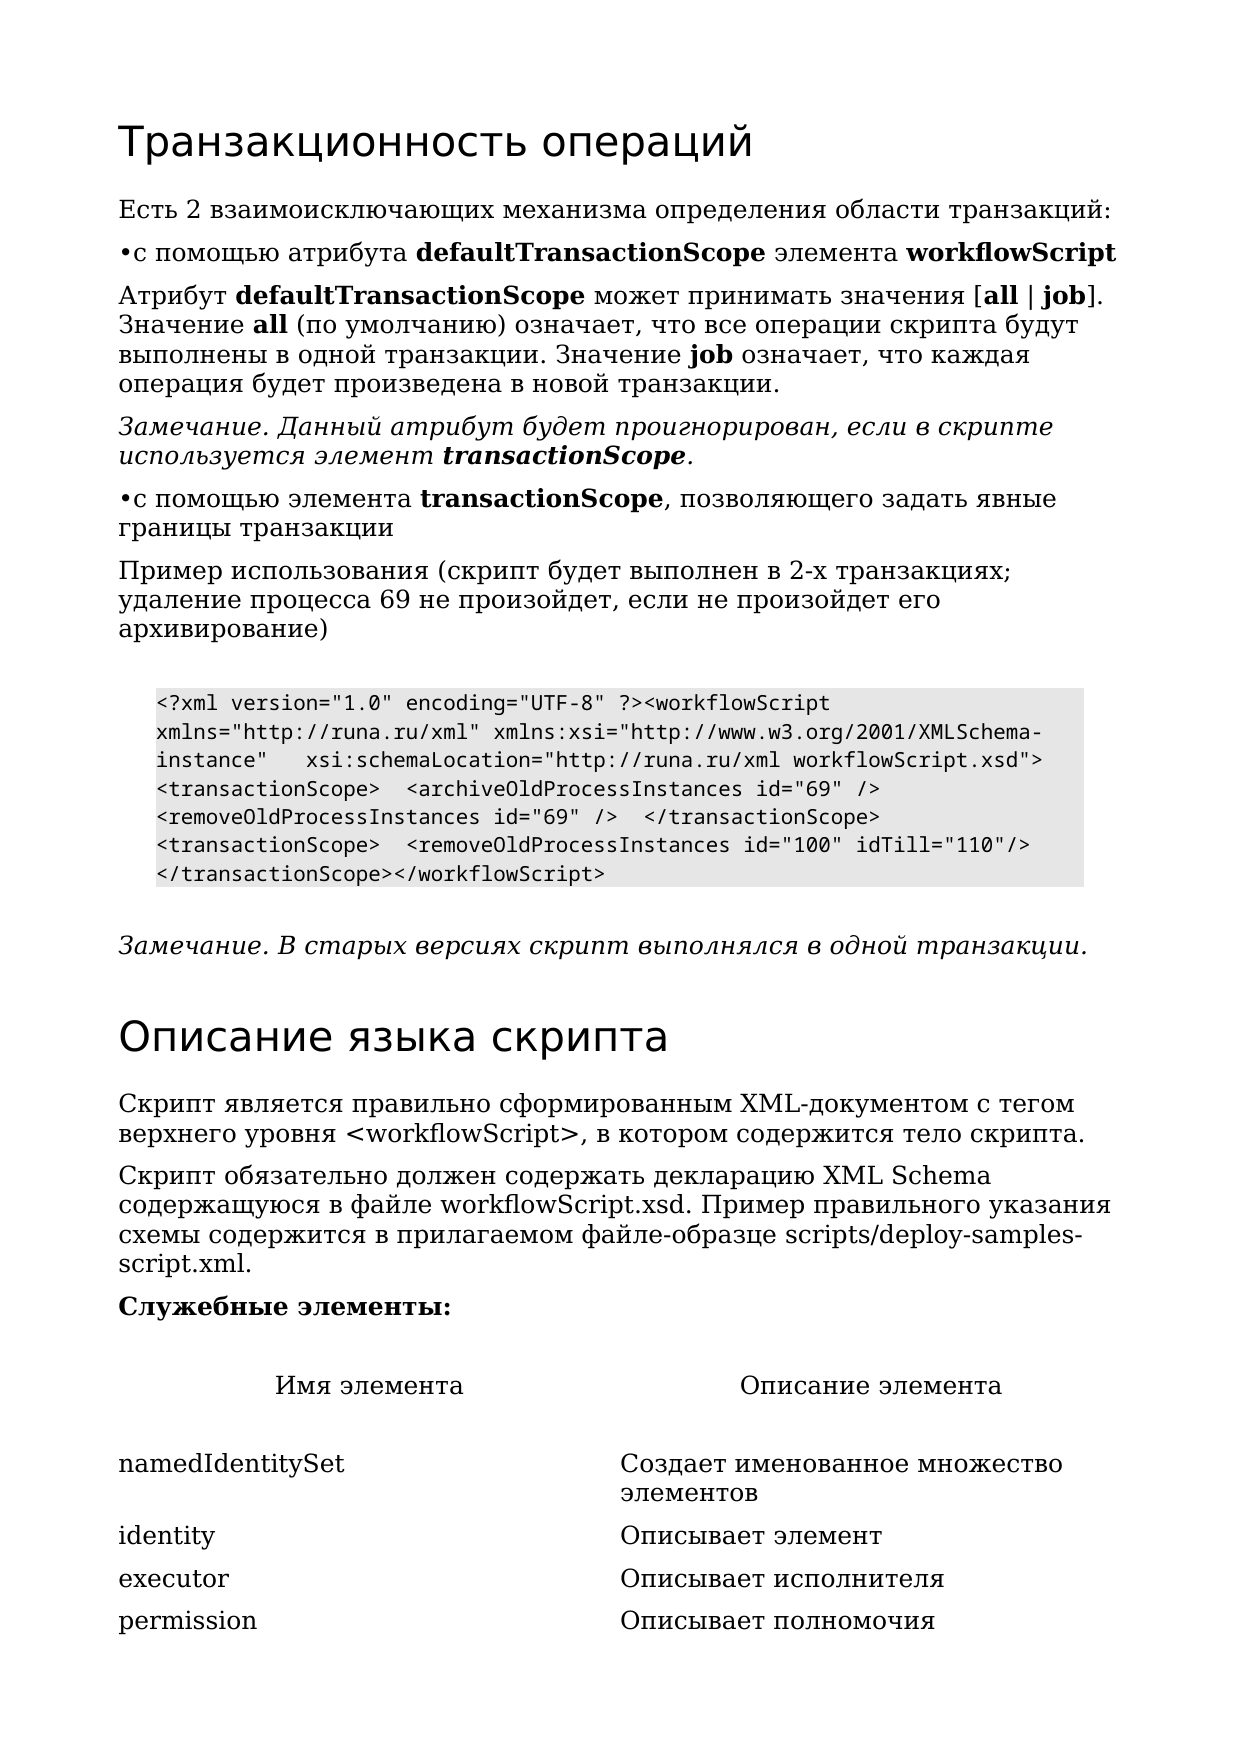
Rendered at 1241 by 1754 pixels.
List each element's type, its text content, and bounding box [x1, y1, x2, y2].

text Пример использования (скрипт будет выполнен в 2-х транзакциях; удаление процесса 69 не произойдет, если не произойдет его архивирование) [118, 556, 1122, 643]
table_cell Описывает исполнителя [620, 1558, 1122, 1601]
subtitle Транзакционность операций [118, 118, 1122, 167]
table_cell identity [118, 1515, 620, 1558]
subtitle Описание языка скрипта [118, 1013, 1122, 1061]
table_cell permission [118, 1601, 620, 1636]
text Атрибут defaultTransactionScope может принимать значения [all | job]. Значение all (по умолчанию) означает, что все операции скрипта будут выполнены в одной транзакции. Значение job означает, что каждая операция будет произведена в новой транзакции. [118, 281, 1122, 398]
text Замечание. В старых версиях скрипт выполнялся в одной транзакции. [118, 931, 1122, 960]
text <?xml version="1.0" encoding="UTF-8" ?><workflowScript xmlns="http://runa.ru/xml" xmlns:xsi="http://www.w3.org/2001/XMLSchema-instance" xsi:schemaLocation="http://runa.ru/xml workflowScript.xsd"> <transactionScope> <archiveOldProcessInstances id="69" /> <removeOldProcessInstances id="69" /> </transactionScope> <transactionScope> <removeOldProcessInstances id="100" idTill="110"/> </transactionScope></workflowScript> [156, 688, 1084, 887]
table_cell Описывает полномочия [620, 1601, 1122, 1636]
table_cell Описывает элемент [620, 1515, 1122, 1558]
text Скрипт обязательно должен содержать декларацию XML Schema содержащуюся в файле workflowScript.xsd. Пример правильного указания схемы содержится в прилагаемом файле-образце scripts/deploy-samples-script.xml. [118, 1162, 1122, 1278]
table_cell namedIdentitySet [118, 1443, 620, 1515]
list с помощью элемента transactionScope, позволяющего задать явные границы транзакции [118, 484, 1122, 542]
table_header Описание элемента [620, 1329, 1122, 1443]
table_cell Создает именованное множество элементов [620, 1443, 1122, 1515]
list с помощью атрибута defaultTransactionScope элемента workflowScript [118, 238, 1122, 267]
table_header Имя элемента [118, 1329, 620, 1443]
text Замечание. Данный атрибут будет проигнорирован, если в скрипте используется элемент transactionScope. [118, 412, 1122, 470]
text Скрипт является правильно сформированным XML-документом с тегом верхнего уровня <workflowScript>, в котором содержится тело скрипта. [118, 1090, 1122, 1148]
table_cell executor [118, 1558, 620, 1601]
text Есть 2 взаимоисключающих механизма определения области транзакций: [118, 195, 1122, 224]
table_header Служебные элементы: [118, 1286, 1122, 1329]
